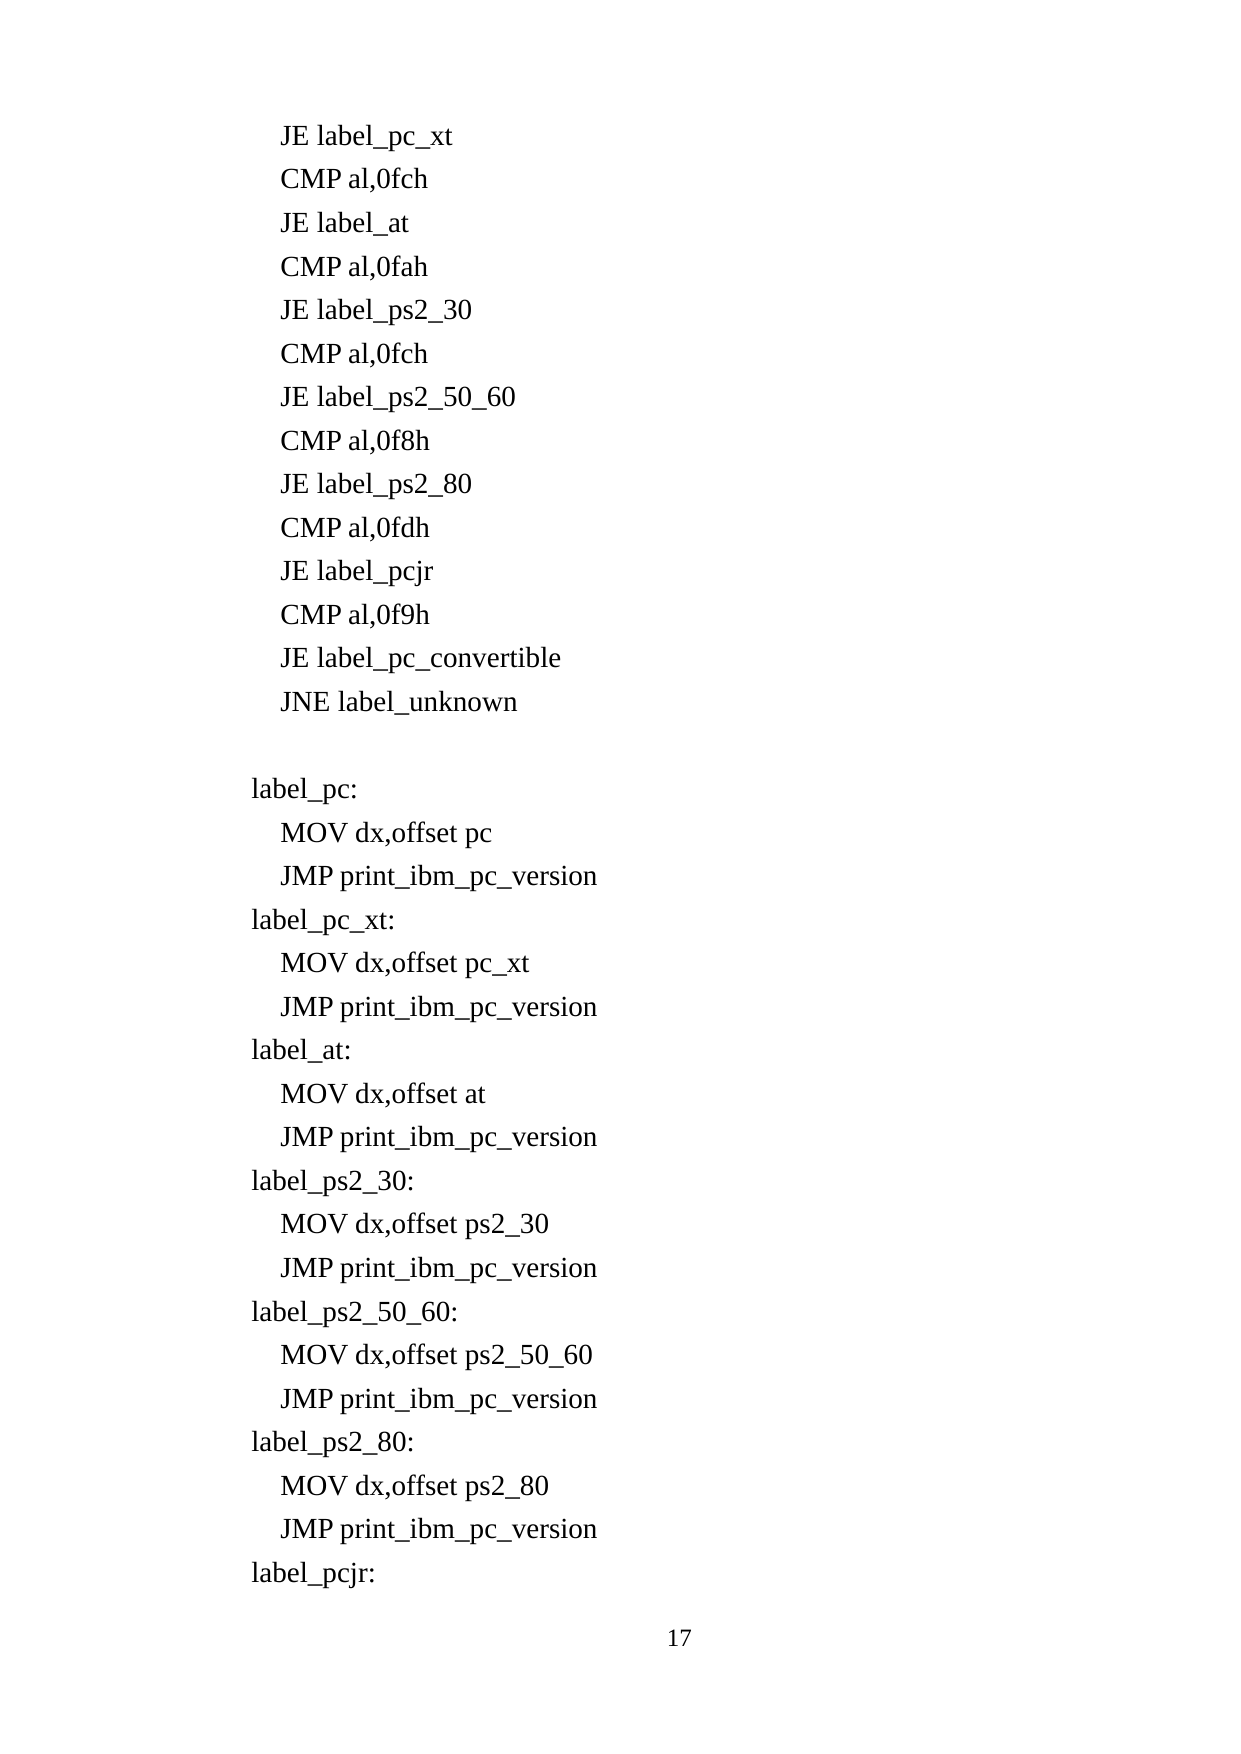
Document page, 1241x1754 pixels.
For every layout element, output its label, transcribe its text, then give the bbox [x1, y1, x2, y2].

text CMP al,0fch [177, 162, 1181, 195]
text label_ps2_50_60: [177, 1294, 1181, 1327]
text MOV dx,offset ps2_50_60 [177, 1337, 1181, 1371]
text CMP al,0fdh [177, 510, 1181, 543]
text JMP print_ibm_pc_version [177, 1381, 1181, 1414]
text JMP print_ibm_pc_version [177, 1119, 1181, 1153]
text MOV dx,offset ps2_30 [177, 1207, 1181, 1240]
text label_pc: [177, 771, 1181, 805]
text label_pcjr: [177, 1555, 1181, 1588]
text JNE label_unknown [177, 684, 1181, 718]
text label_pc_xt: [177, 902, 1181, 935]
text MOV dx,offset pc_xt [177, 945, 1181, 979]
text CMP al,0f9h [177, 597, 1181, 631]
text JE label_pc_xt [177, 118, 1181, 152]
text JE label_ps2_50_60 [177, 379, 1181, 413]
text label_ps2_80: [177, 1424, 1181, 1458]
text JE label_pc_convertible [177, 641, 1181, 674]
text JE label_at [177, 205, 1181, 239]
text JMP print_ibm_pc_version [177, 858, 1181, 892]
text JE label_pcjr [177, 553, 1181, 587]
text JE label_ps2_30 [177, 292, 1181, 326]
text label_at: [177, 1032, 1181, 1066]
text CMP al,0fch [177, 336, 1181, 369]
text MOV dx,offset pc [177, 815, 1181, 848]
text label_ps2_30: [177, 1163, 1181, 1197]
text MOV dx,offset at [177, 1076, 1181, 1109]
text MOV dx,offset ps2_80 [177, 1468, 1181, 1501]
text JMP print_ibm_pc_version [177, 1250, 1181, 1284]
text JE label_ps2_80 [177, 466, 1181, 500]
text CMP al,0f8h [177, 423, 1181, 456]
text JMP print_ibm_pc_version [177, 1511, 1181, 1545]
text CMP al,0fah [177, 249, 1181, 282]
text JMP print_ibm_pc_version [177, 989, 1181, 1022]
